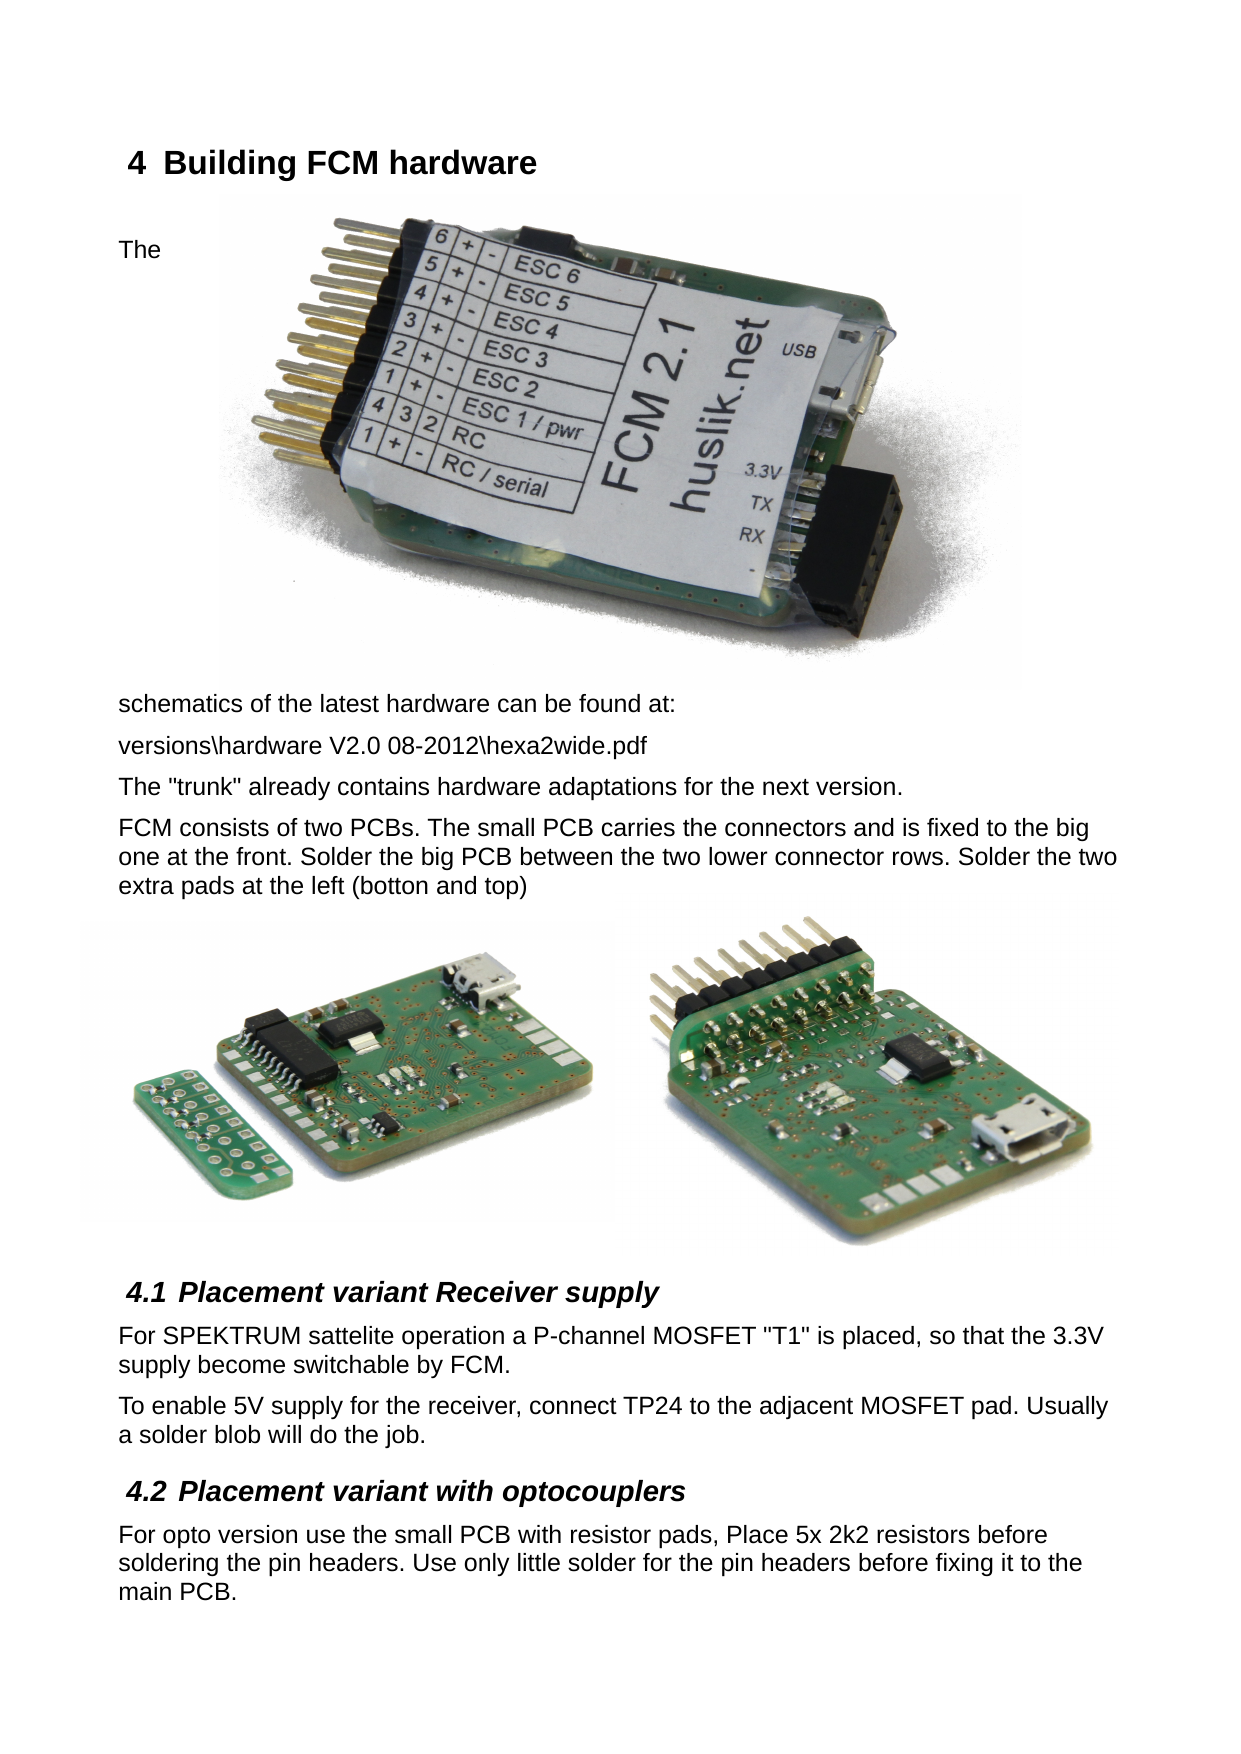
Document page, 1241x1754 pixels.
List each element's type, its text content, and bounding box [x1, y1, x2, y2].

text versions\hardware V2.0 08-2012\hexa2wide.pdf [118, 731, 1122, 759]
subtitle Placement variant with optocouplers [118, 1474, 1122, 1507]
text The "trunk" already contains hardware adaptations for the next version. [118, 772, 1122, 801]
picture [80, 893, 1120, 1256]
text For opto version use the small PCB with resistor pads, Place 5x 2k2 resistors before soldering the pin headers. Use only little solder for the pin headers before fixing it to the main PCB. [118, 1520, 1122, 1606]
subtitle Building FCM hardware [118, 143, 1122, 182]
text To enable 5V supply for the receiver, connect TP24 to the adjacent MOSFET pad. Usually a solder blob will do the job. [118, 1391, 1122, 1449]
picture [218, 194, 1022, 690]
subtitle Placement variant Receiver supply [118, 1275, 1122, 1309]
text For SPEKTRUM sattelite operation a P-channel MOSFET "T1" is placed, so that the 3.3V supply become switchable by FCM. [118, 1321, 1122, 1379]
text FCM consists of two PCBs. The small PCB carries the connectors and is fixed to the big one at the front. Solder the big PCB between the two lower connector rows. Solder the two extra pads at the left (botton and top) [118, 813, 1122, 899]
text The schematics of the latest hardware can be found at: [118, 236, 1122, 718]
